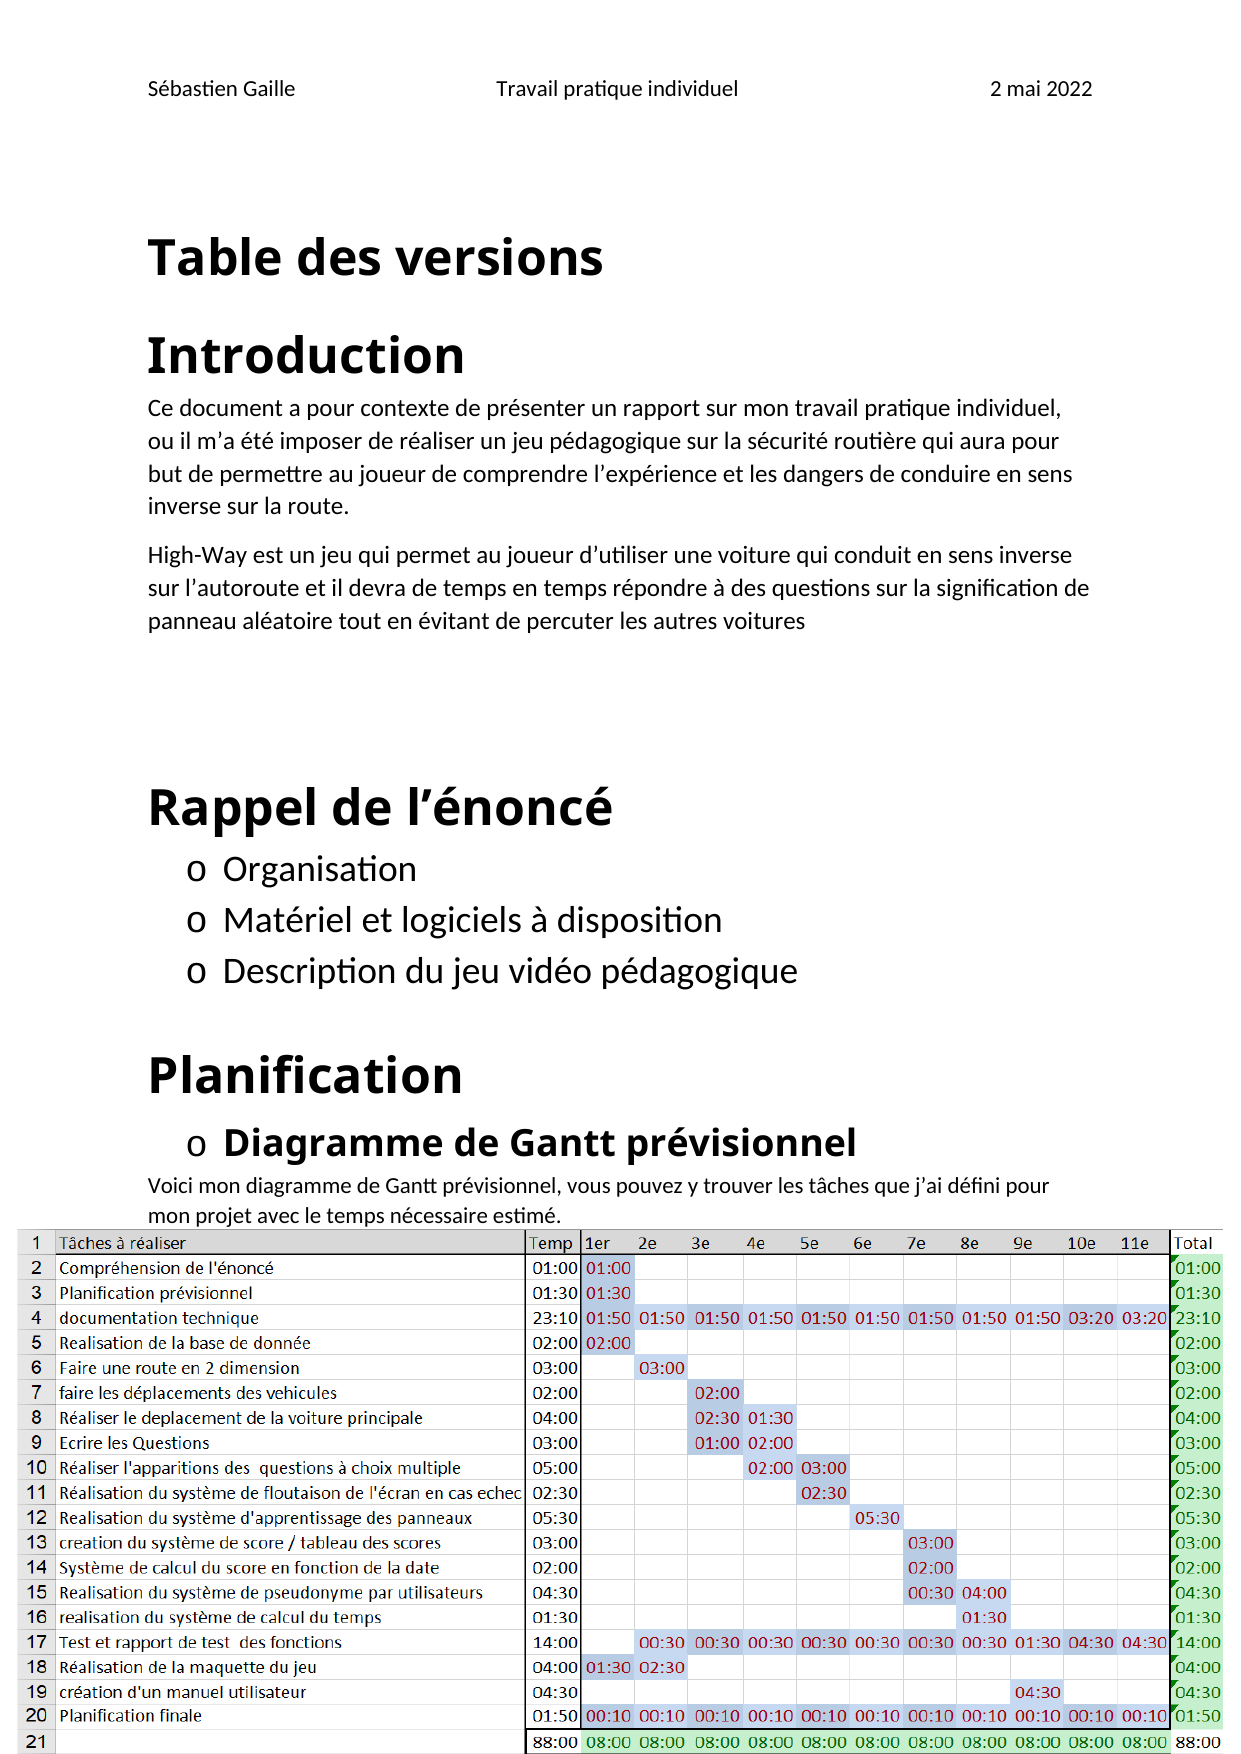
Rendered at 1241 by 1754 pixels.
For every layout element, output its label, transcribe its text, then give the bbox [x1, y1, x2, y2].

list Organisation [185, 845, 1093, 893]
list Matériel et logiciels à disposition [185, 896, 1093, 944]
text Ce document a pour contexte de présenter un rapport sur mon travail pratique individuel, ou il m’a été imposer de réaliser un jeu pédagogique sur la sécurité routière qui aura pour but de permettre au joueur de comprendre l’expérience et les dangers de conduire en sens inverse sur la route. [148, 392, 1093, 521]
text High-Way est un jeu qui permet au joueur d’utiliser une voiture qui conduit en sens inverse sur l’autoroute et il devra de temps en temps répondre à des questions sur la signification de panneau aléatoire tout en évitant de percuter les autres voitures [148, 539, 1093, 635]
subtitle Table des versions [148, 222, 1093, 290]
subtitle Introduction [148, 320, 1093, 388]
text Voici mon diagramme de Gantt prévisionnel, vous pouvez y trouver les tâches que j’ai défini pour mon projet avec le temps nécessaire estimé. [148, 1172, 1093, 1229]
subtitle Rappel de l’énoncé [148, 772, 1093, 840]
subtitle Planification [148, 1040, 1093, 1108]
list Description du jeu vidéo pédagogique [185, 947, 1093, 995]
subtitle Diagramme de Gantt prévisionnel [185, 1117, 1093, 1168]
